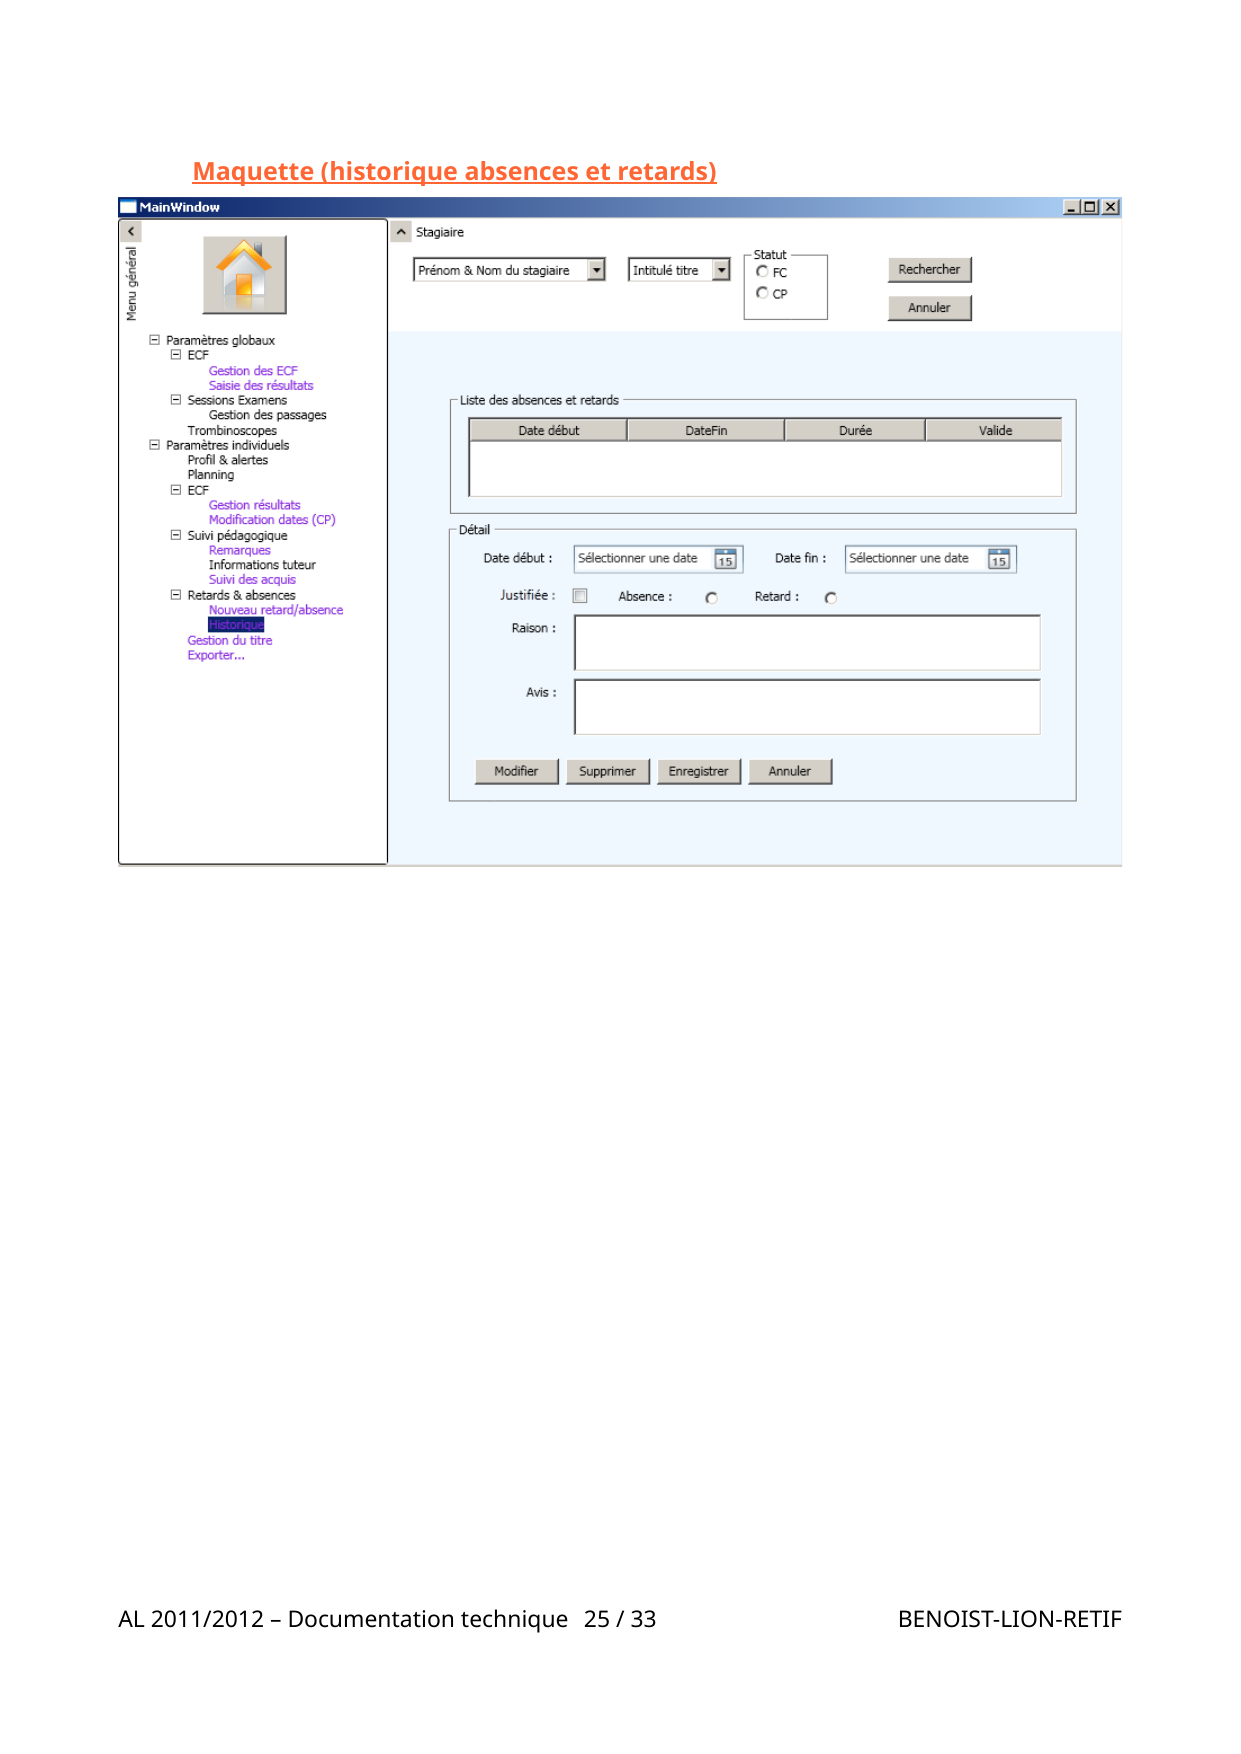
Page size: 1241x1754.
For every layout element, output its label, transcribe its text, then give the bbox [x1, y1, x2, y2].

picture [118, 197, 1123, 867]
subtitle Maquette (historique absences et retards) [118, 147, 1122, 189]
